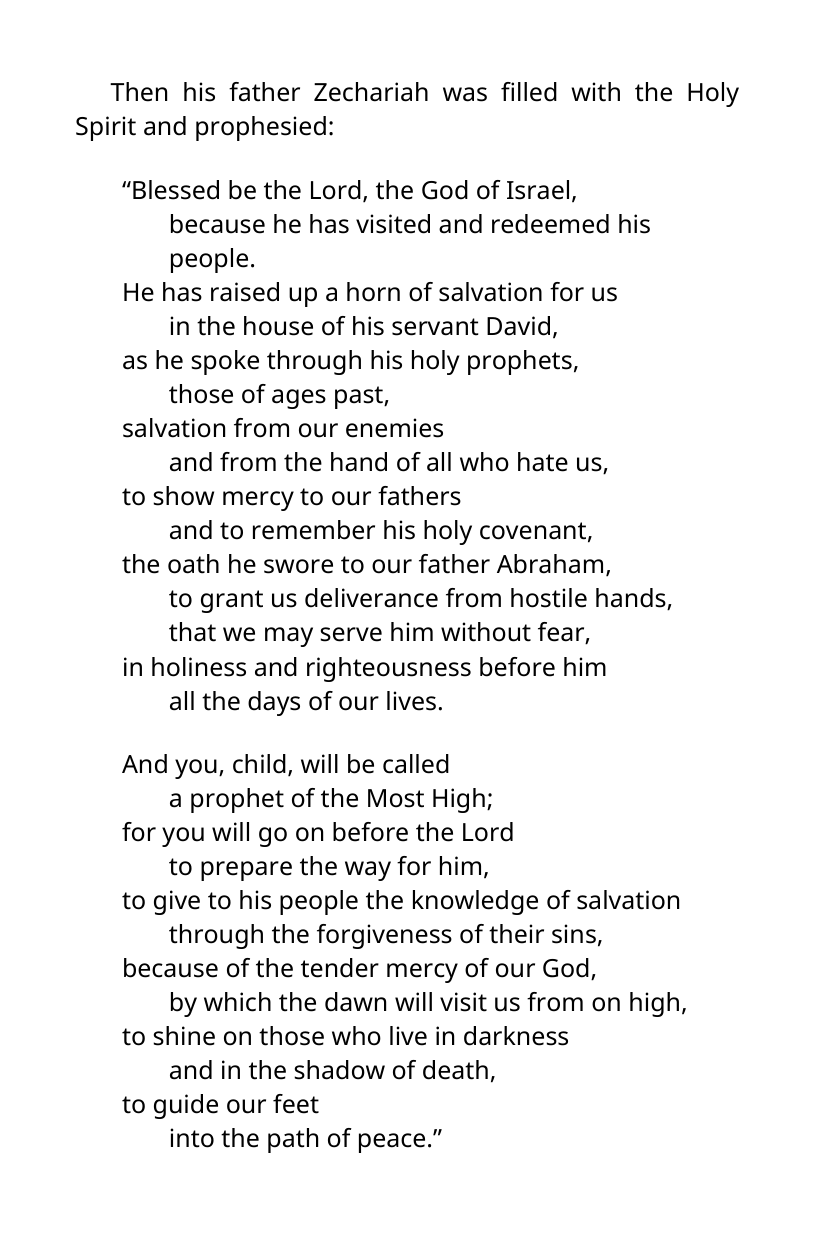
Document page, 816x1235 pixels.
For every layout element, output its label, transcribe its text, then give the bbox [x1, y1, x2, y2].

text to shine on those who live in darkness [122, 1019, 740, 1053]
text for you will go on before the Lord [122, 814, 740, 849]
text in holiness and righteousness before him [122, 649, 740, 683]
text to prepare the way for him, [169, 849, 740, 883]
text that we may serve him without fear, [169, 615, 740, 649]
text salvation from our enemies [122, 411, 740, 445]
text because he has visited and redeemed his people. [169, 206, 740, 274]
text the oath he swore to our father Abraham, [122, 547, 740, 581]
text “Blessed be the Lord, the God of Israel, [122, 172, 693, 206]
text and in the shadow of death, [169, 1053, 740, 1087]
text through the forgiveness of their sins, [169, 917, 740, 951]
text all the days of our lives. [169, 683, 740, 717]
text Then his father Zechariah was filled with the Holy Spirit and prophesied: [75, 75, 740, 143]
text a prophet of the Most High; [169, 781, 740, 814]
text to grant us deliverance from hostile hands, [169, 581, 740, 615]
text in the house of his servant David, [169, 308, 740, 343]
text He has raised up a horn of salvation for us [122, 274, 740, 308]
text and from the hand of all who hate us, [169, 445, 740, 479]
text because of the tender mercy of our God, [122, 951, 740, 985]
text those of ages past, [169, 377, 740, 411]
text to show mercy to our fathers [122, 479, 740, 513]
text to guide our feet [122, 1087, 740, 1121]
text as he spoke through his holy prophets, [122, 343, 740, 377]
text to give to his people the knowledge of salvation [122, 883, 740, 917]
text into the path of peace.” [169, 1121, 740, 1155]
text and to remember his holy covenant, [169, 513, 740, 547]
text by which the dawn will visit us from on high, [169, 985, 740, 1019]
text And you, child, will be called [122, 746, 693, 781]
